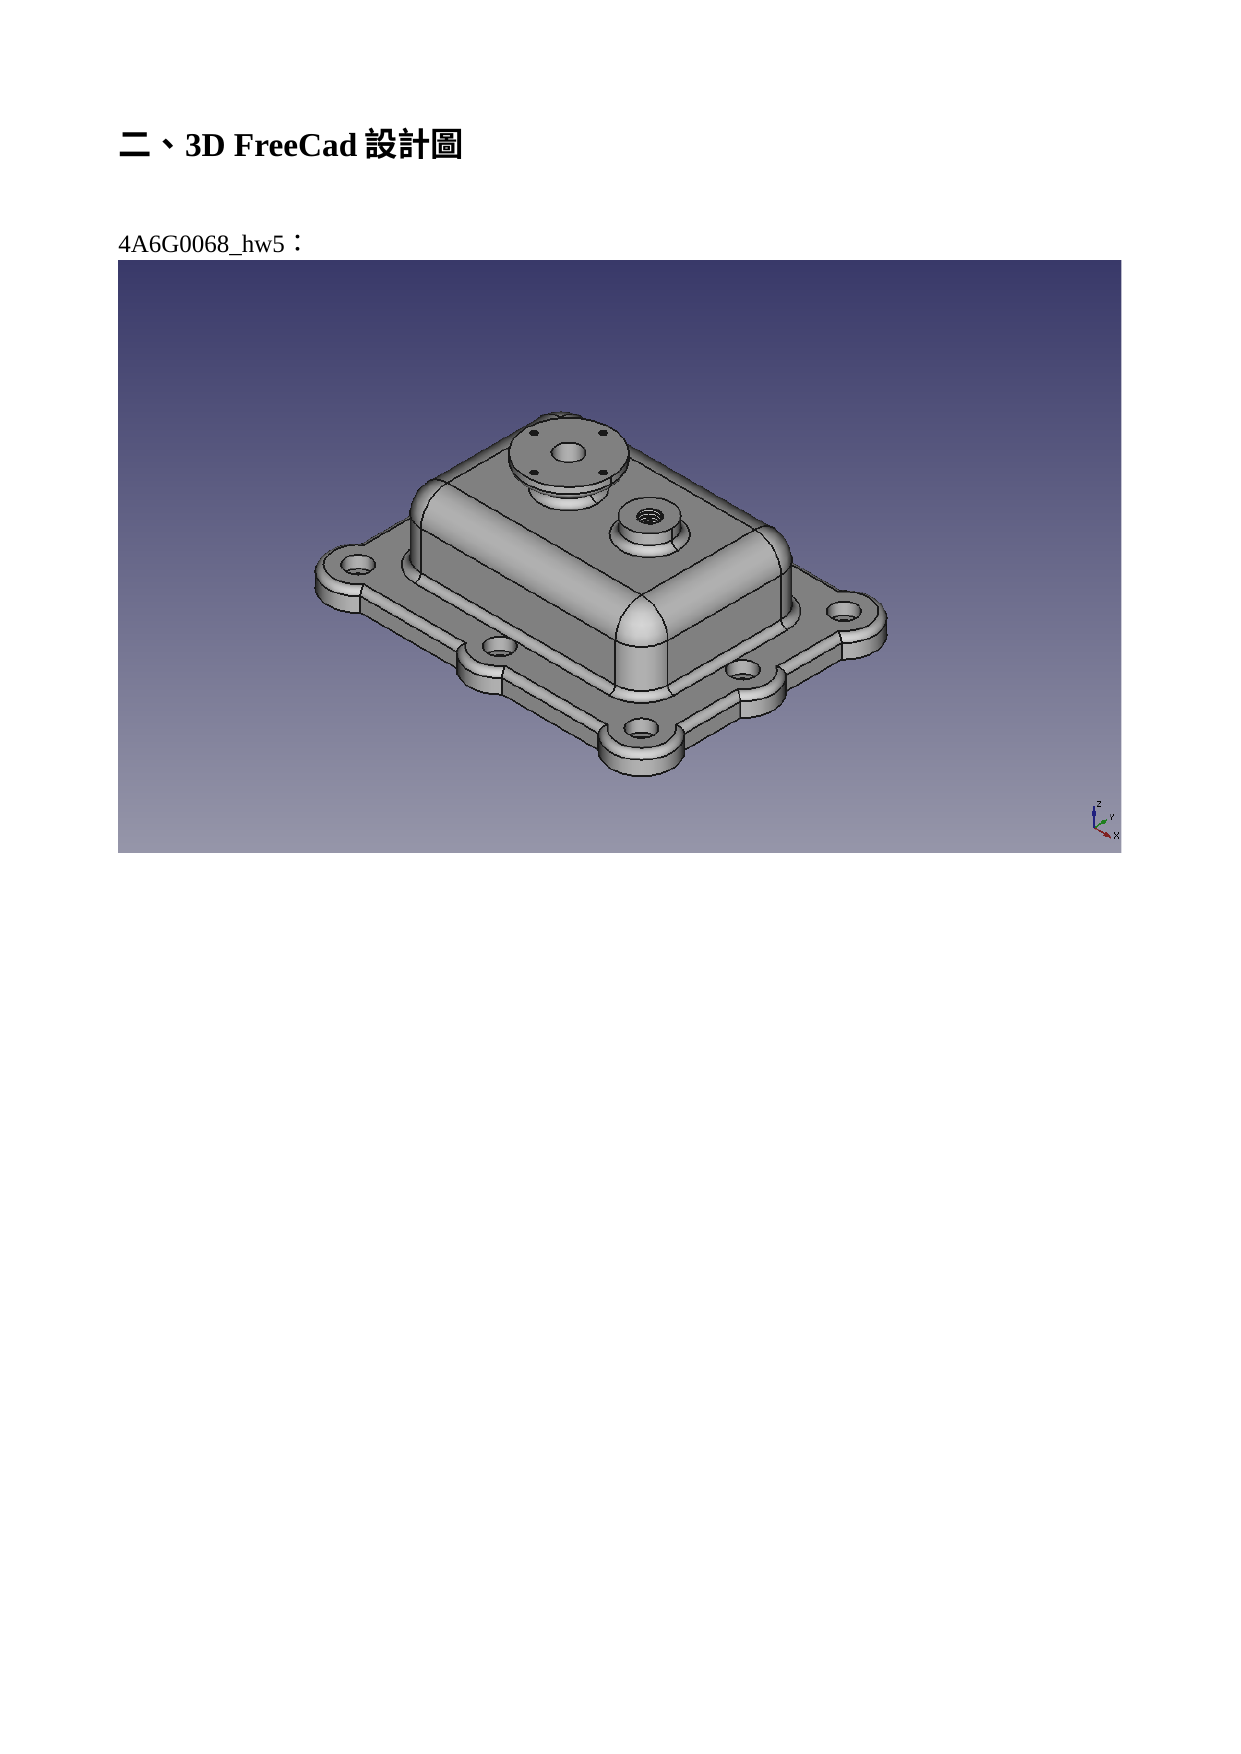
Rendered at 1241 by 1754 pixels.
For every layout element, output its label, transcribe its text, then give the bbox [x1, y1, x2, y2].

text 二、3D FreeCad設計圖 [118, 118, 1122, 166]
text 4A6G0068_hw5： [118, 224, 1122, 260]
